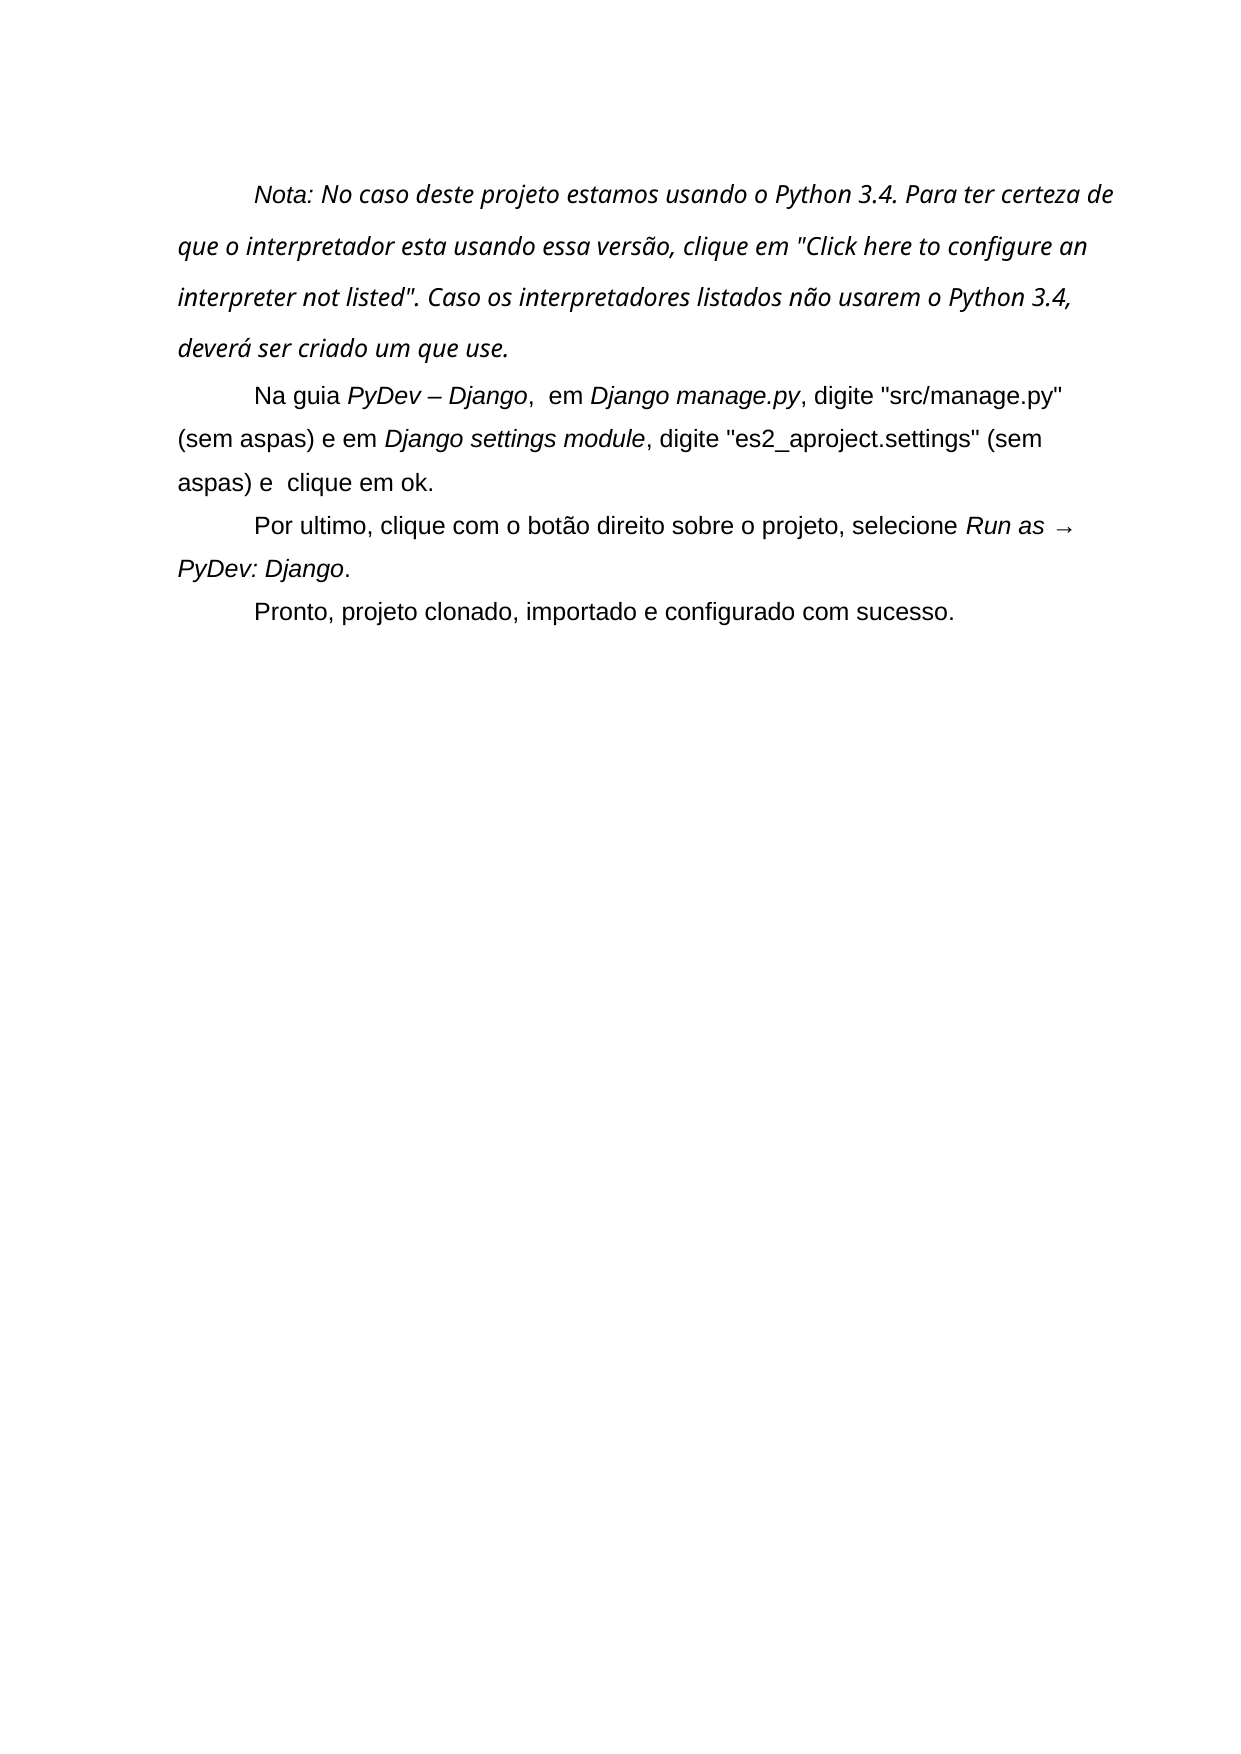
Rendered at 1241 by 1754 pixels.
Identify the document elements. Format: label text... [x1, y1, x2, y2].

text Por ultimo, clique com o botão direito sobre o projeto, selecione Run as → PyDev: Django. [177, 511, 1122, 583]
text Pronto, projeto clonado, importado e configurado com sucesso. [177, 597, 1122, 626]
text Nota: No caso deste projeto estamos usando o Python 3.4. Para ter certeza de que o interpretador esta usando essa versão, clique em "Click here to configure an interpreter not listed". Caso os interpretadores listados não usarem o Python 3.4, deverá ser criado um que use. [177, 177, 1122, 364]
text Na guia PyDev – Django, em Django manage.py, digite "src/manage.py" (sem aspas) e em Django settings module, digite "es2_aproject.settings" (sem aspas) e clique em ok. [177, 381, 1122, 496]
